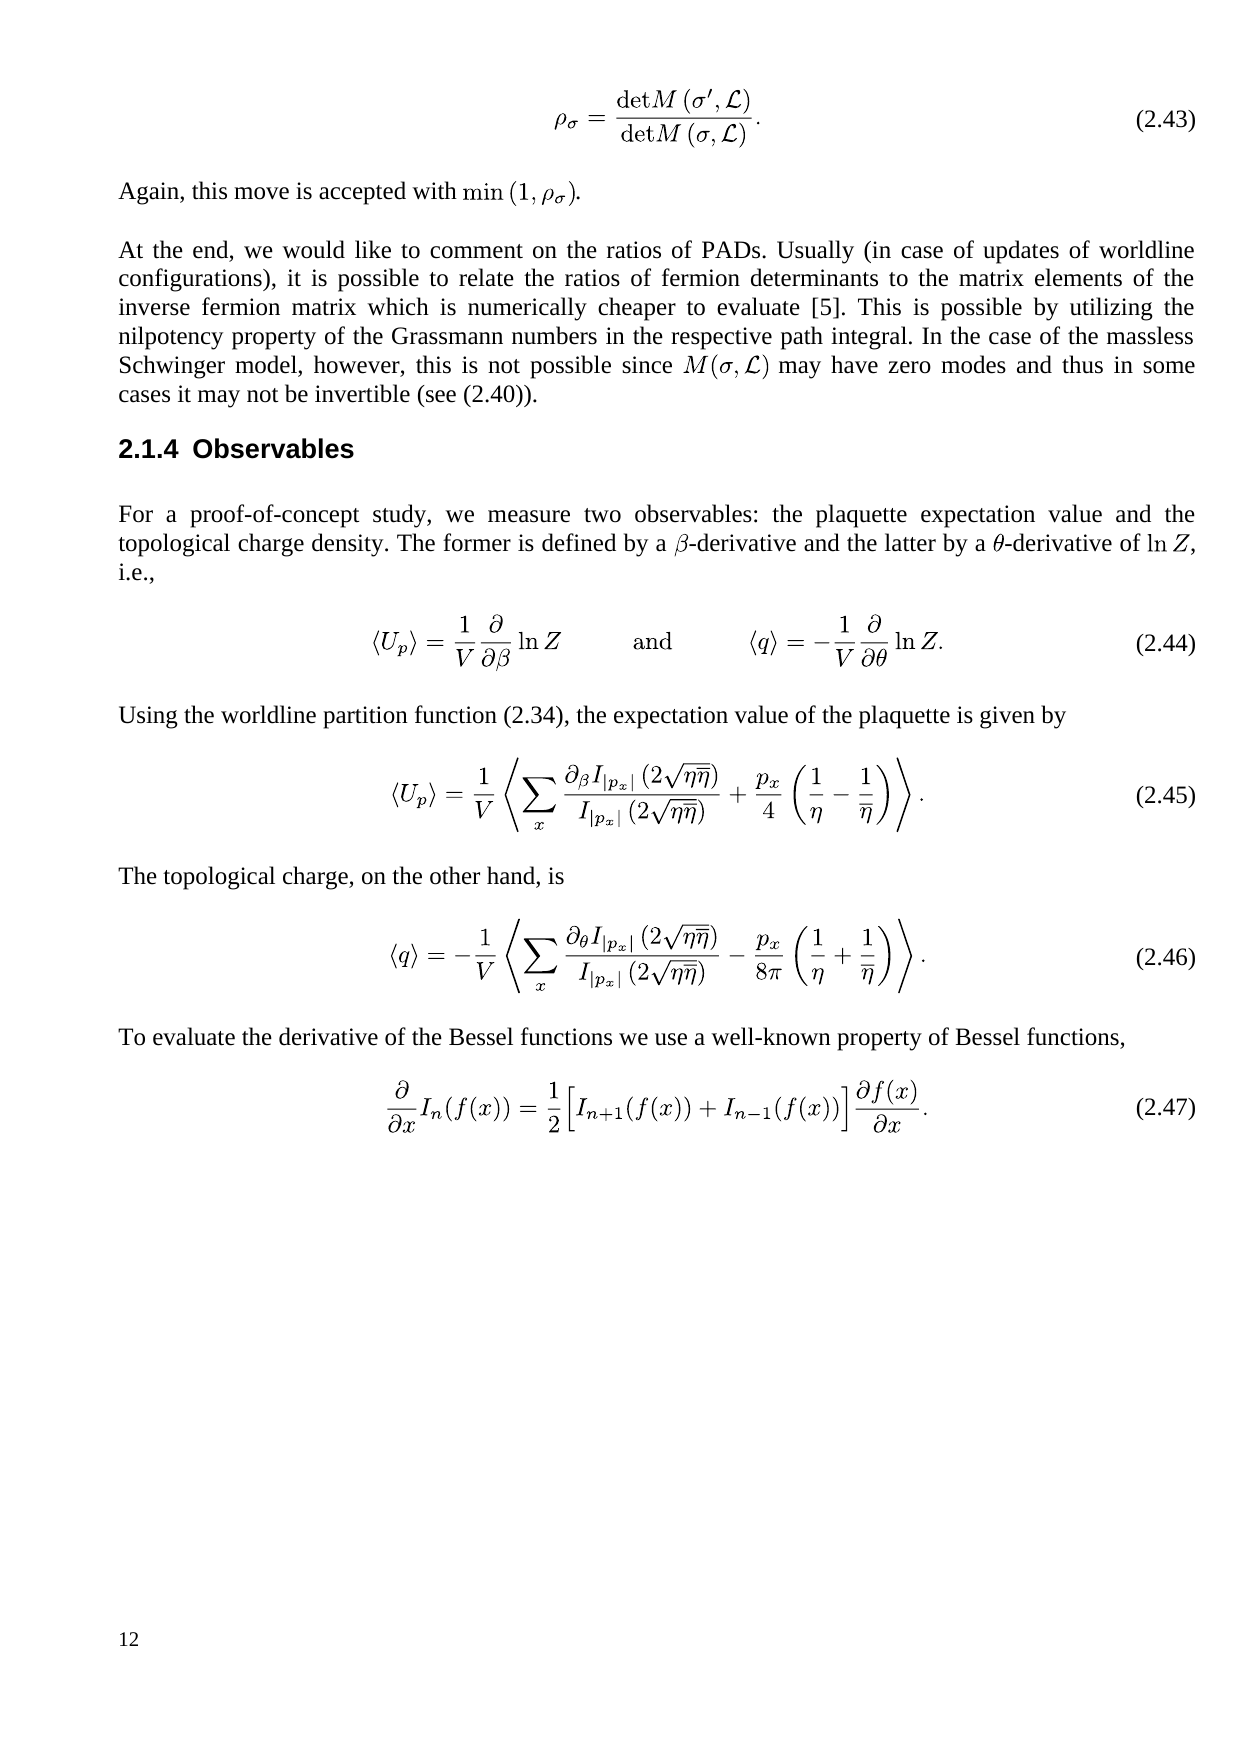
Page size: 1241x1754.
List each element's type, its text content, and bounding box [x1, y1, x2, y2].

text (2.45) [898, 757, 1196, 832]
text To evaluate the derivative of the Bessel functions we use a well-known property of Bessel functions, [118, 1022, 1196, 1051]
subtitle Observables [118, 433, 1196, 464]
text Using the worldline partition function (2.34), the expectation value of the plaquette is given by [118, 700, 1196, 729]
text (2.44) [498, 614, 1196, 671]
text [118, 918, 518, 993]
text (2.43) [741, 89, 1196, 148]
text [118, 89, 693, 148]
text For a proof-of-concept study, we measure two observables: the plaquette expectation value and the topological charge density. The former is defined by a -derivative and the latter by a -derivative of , i.e., [118, 499, 1196, 586]
text (2.46) [900, 918, 1196, 993]
text Again, this move is accepted with . [118, 176, 1196, 206]
text At the end, we would like to comment on the ratios of PADs. Usually (in case of updates of worldline configurations), it is possible to relate the ratios of fermion determinants to the matrix elements of the inverse fermion matrix which is numerically cheaper to evaluate [5]. This is possible by utilizing the nilpotency property of the Grassmann numbers in the respective path integral. In the case of the massless Schwinger model, however, this is not possible since may have zero modes and thus in some cases it may not be invertible (see (2.40)). [118, 235, 1196, 408]
text (2.47) [898, 1080, 1196, 1133]
text [118, 1080, 390, 1133]
text [118, 614, 496, 671]
text The topological charge, on the other hand, is [118, 861, 1196, 890]
text [118, 757, 517, 832]
